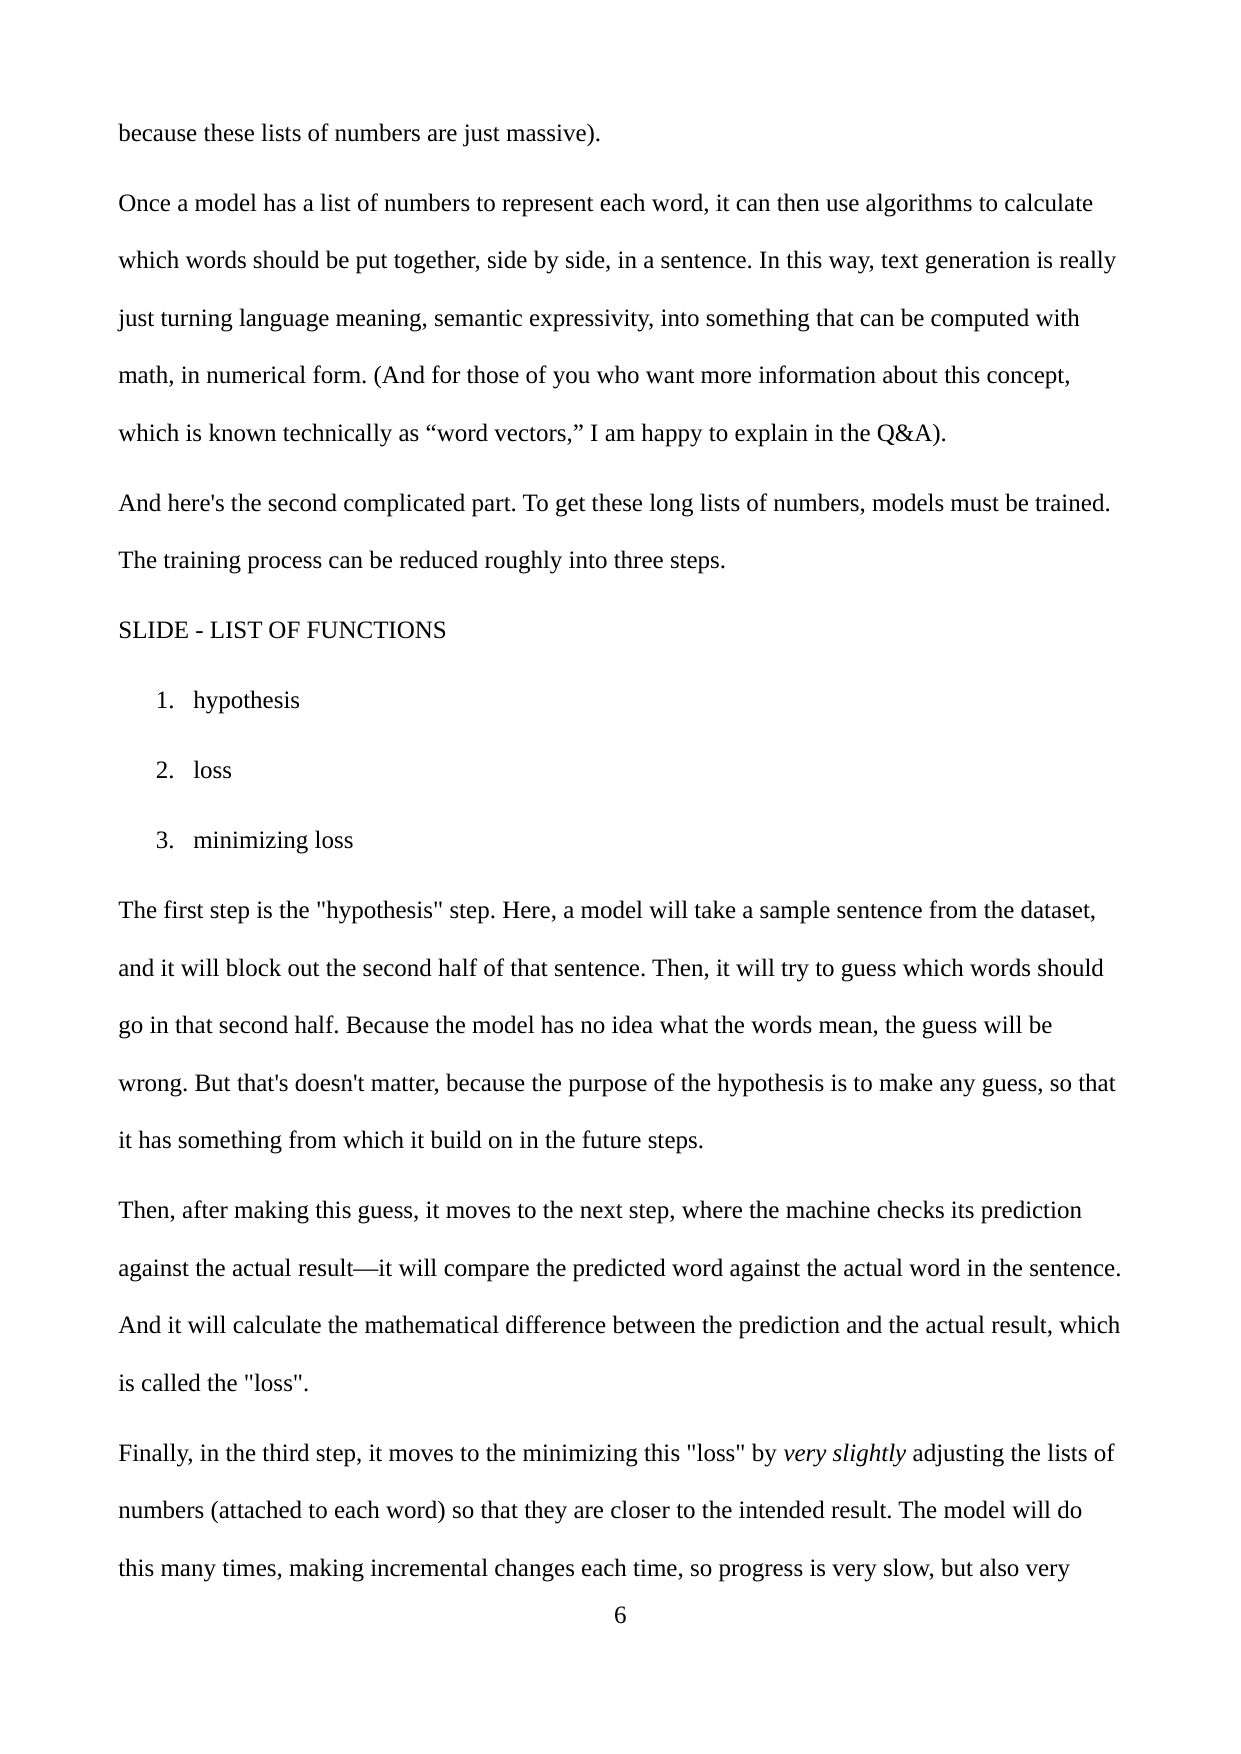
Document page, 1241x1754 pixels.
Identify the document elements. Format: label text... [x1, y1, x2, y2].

text The first step is the "hypothesis" step. Here, a model will take a sample sentence from the dataset, and it will block out the second half of that sentence. Then, it will try to guess which words should go in that second half. Because the model has no idea what the words mean, the guess will be wrong. But that's doesn't matter, because the purpose of the hypothesis is to make any guess, so that it has something from which it build on in the future steps. [118, 896, 1122, 1154]
list hypothesis [156, 686, 1122, 714]
list loss [156, 756, 1122, 784]
text Once a model has a list of numbers to represent each word, it can then use algorithms to calculate which words should be put together, side by side, in a sentence. In this way, text generation is really just turning language meaning, semantic expressivity, into something that can be computed with math, in numerical form. (And for those of you who want more information about this concept, which is known technically as “word vectors,” I am happy to explain in the Q&A). [118, 188, 1122, 447]
text SLIDE - LIST OF FUNCTIONS [118, 616, 1122, 644]
text And here's the second complicated part. To get these long lists of numbers, models must be trained. The training process can be reduced roughly into three steps. [118, 488, 1122, 574]
list minimizing loss [156, 826, 1122, 854]
text because these lists of numbers are just massive). [118, 118, 1122, 147]
text Finally, in the third step, it moves to the minimizing this "loss" by very slightly adjusting the lists of numbers (attached to each word) so that they are closer to the intended result. The model will do this many times, making incremental changes each time, so progress is very slow, but also very [118, 1438, 1122, 1582]
text Then, after making this guess, it moves to the next step, where the machine checks its prediction against the actual result—it will compare the predicted word against the actual word in the sentence. And it will calculate the mathematical difference between the prediction and the actual result, which is called the "loss". [118, 1196, 1122, 1397]
